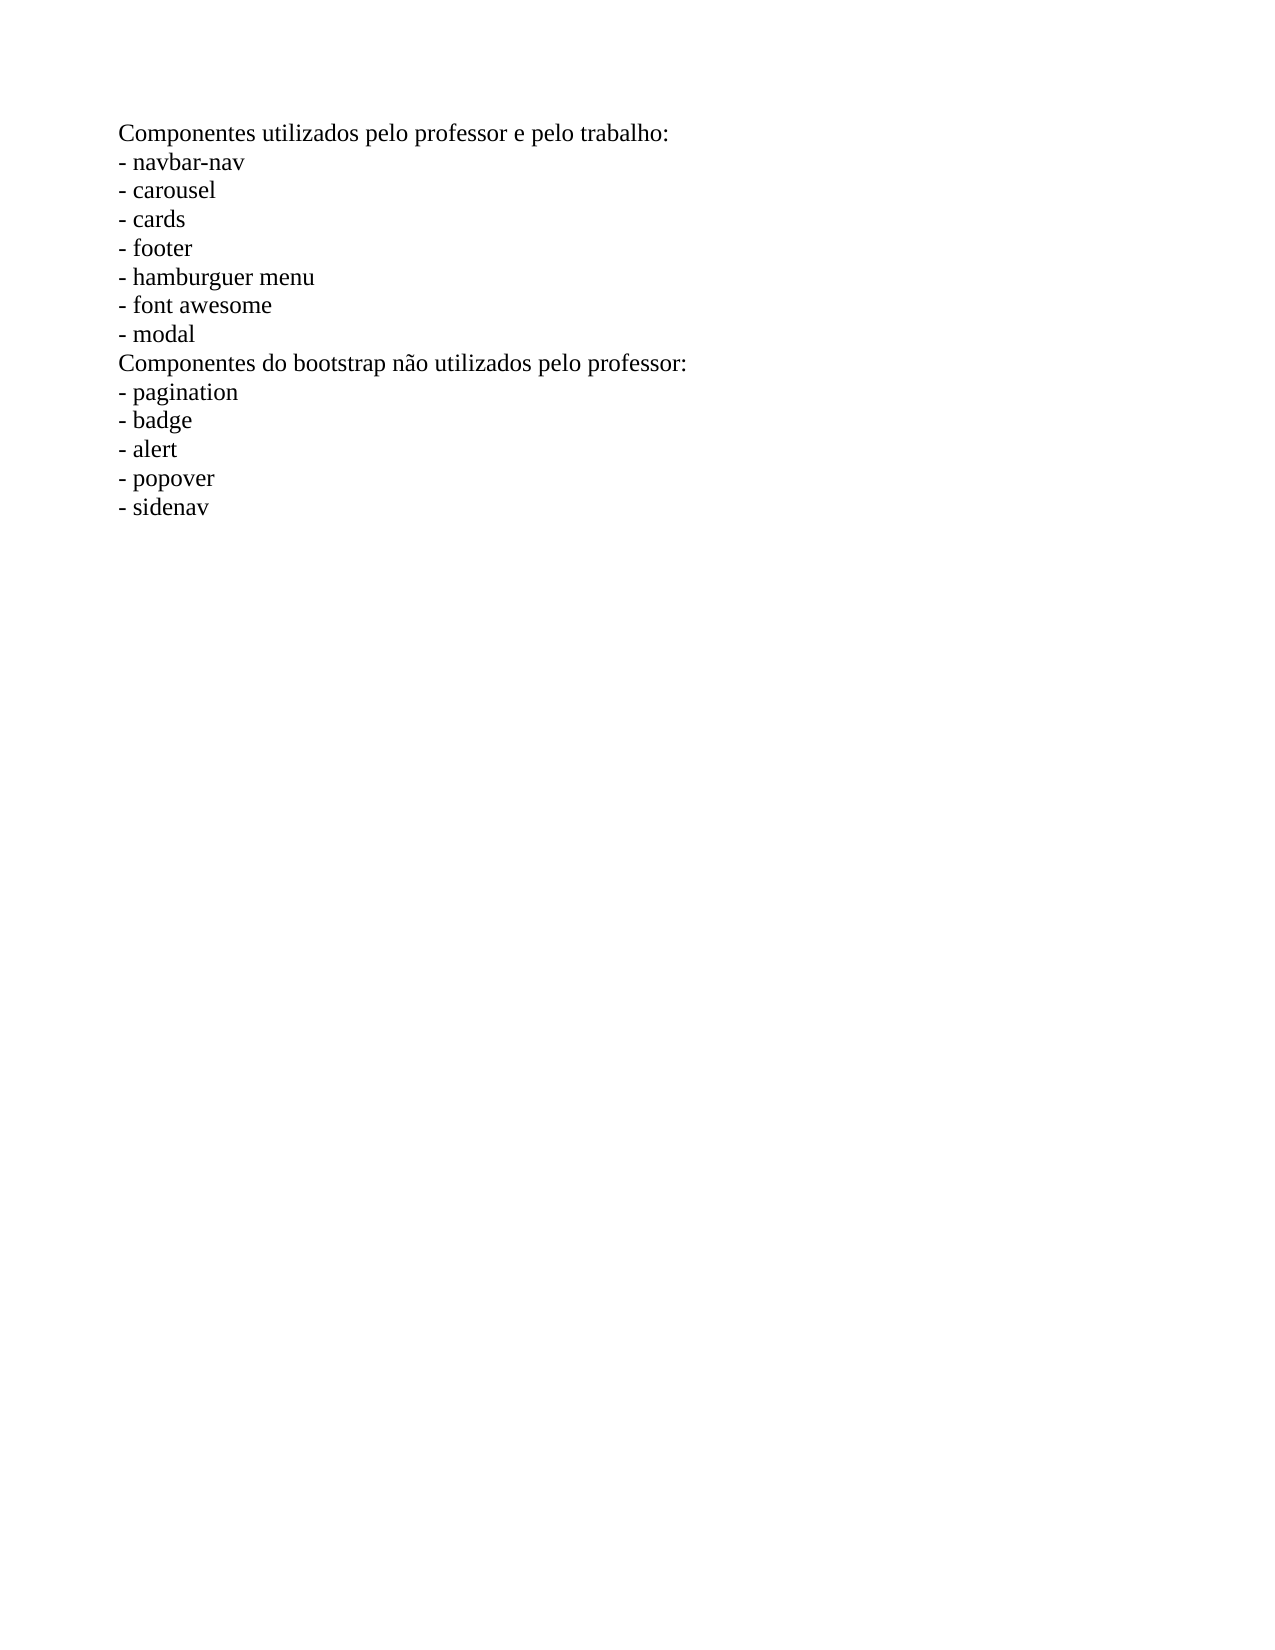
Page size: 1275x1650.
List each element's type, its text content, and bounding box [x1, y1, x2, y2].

text - cards [118, 204, 1157, 233]
text - navbar-nav [118, 147, 1157, 176]
text Componentes do bootstrap não utilizados pelo professor: [118, 348, 1157, 377]
text - popover [118, 463, 1157, 492]
text - pagination [118, 377, 1157, 406]
text - modal [118, 319, 1157, 348]
text - alert [118, 434, 1157, 463]
text - footer [118, 233, 1157, 262]
text - sidenav [118, 492, 1157, 521]
text - carousel [118, 176, 1157, 204]
text - font awesome [118, 291, 1157, 319]
text Componentes utilizados pelo professor e pelo trabalho: [118, 118, 1157, 147]
text - hamburguer menu [118, 262, 1157, 291]
text - badge [118, 406, 1157, 434]
